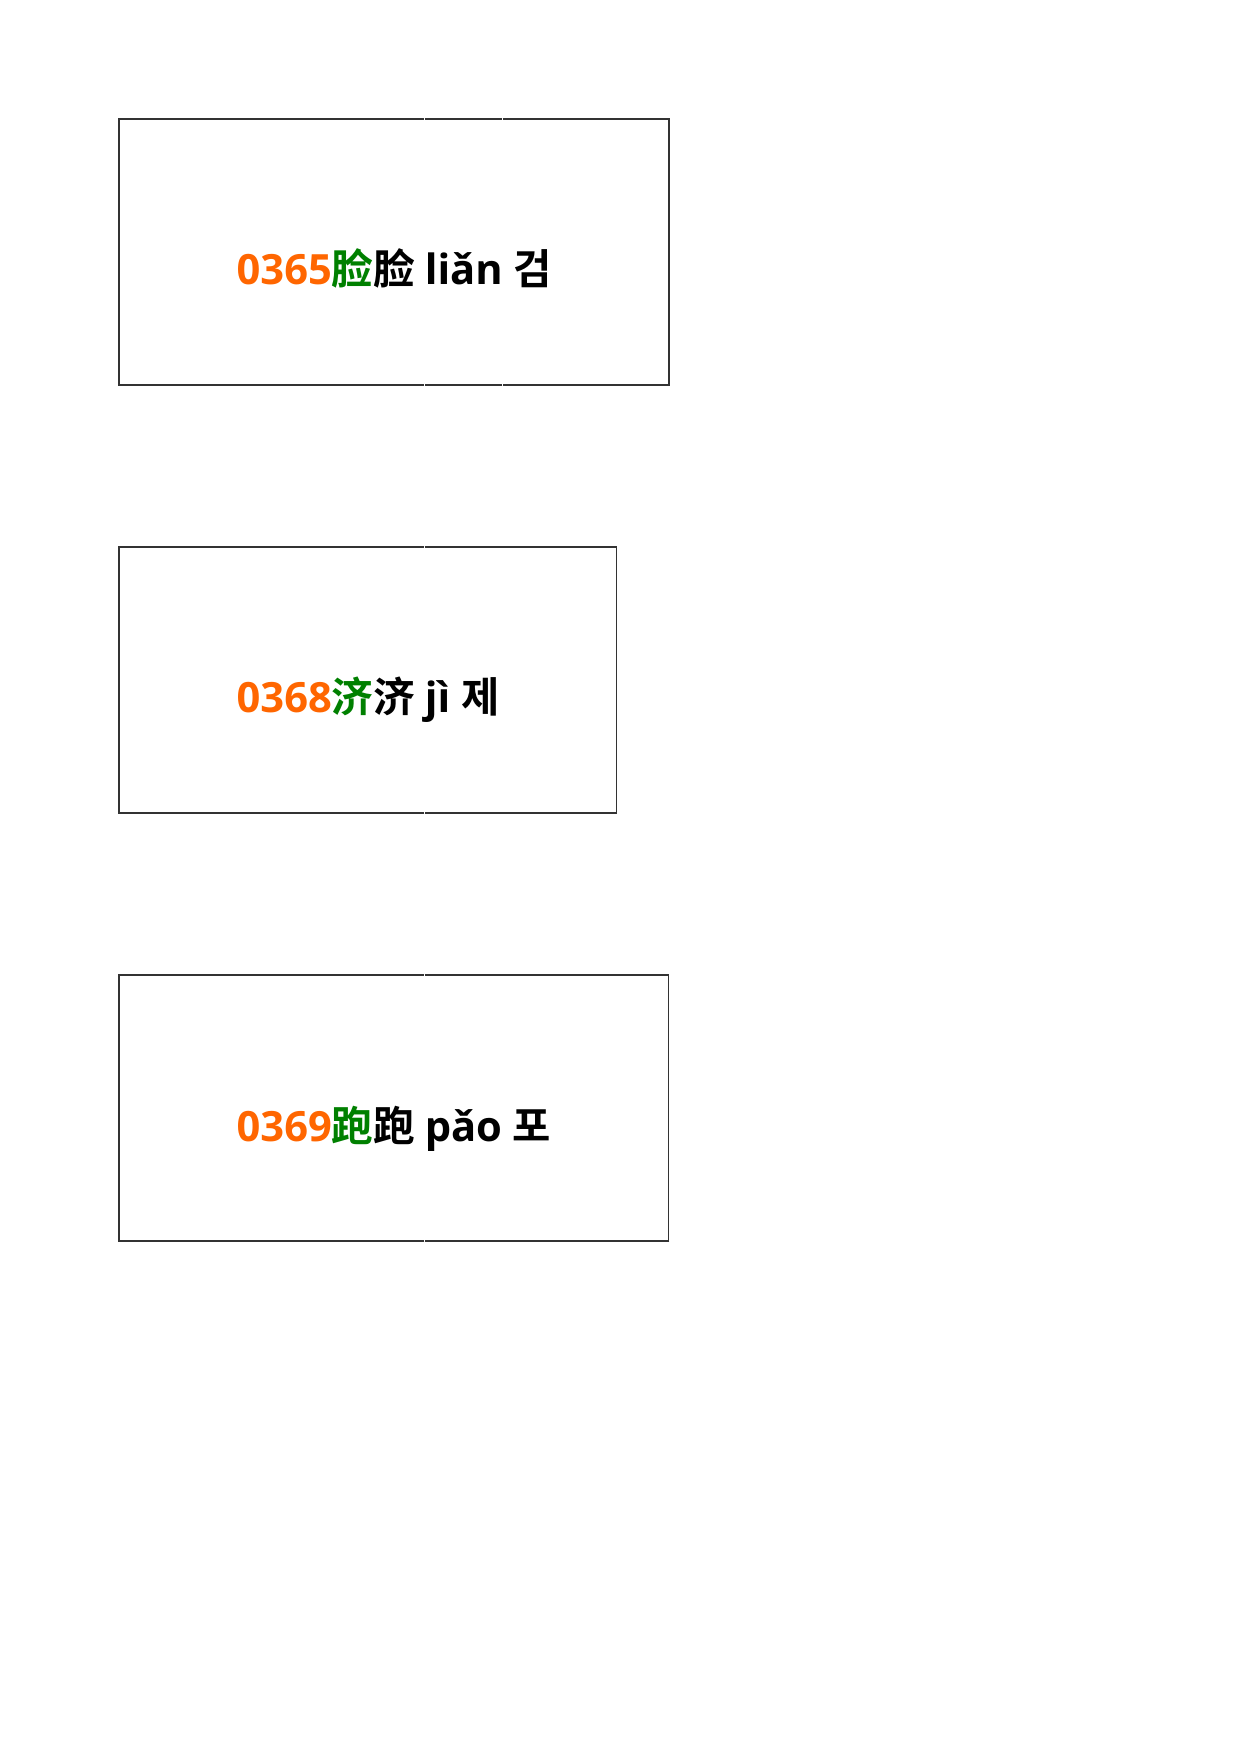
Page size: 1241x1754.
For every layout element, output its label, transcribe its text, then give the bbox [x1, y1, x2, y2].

text [669, 974, 1122, 1242]
text [670, 118, 1122, 386]
text 0365脸脸 liǎn 검 [120, 119, 668, 385]
text 0368济济 jì 제 [120, 547, 616, 813]
text 0369跑跑 pǎo 포 [120, 975, 668, 1241]
text [617, 546, 1122, 814]
